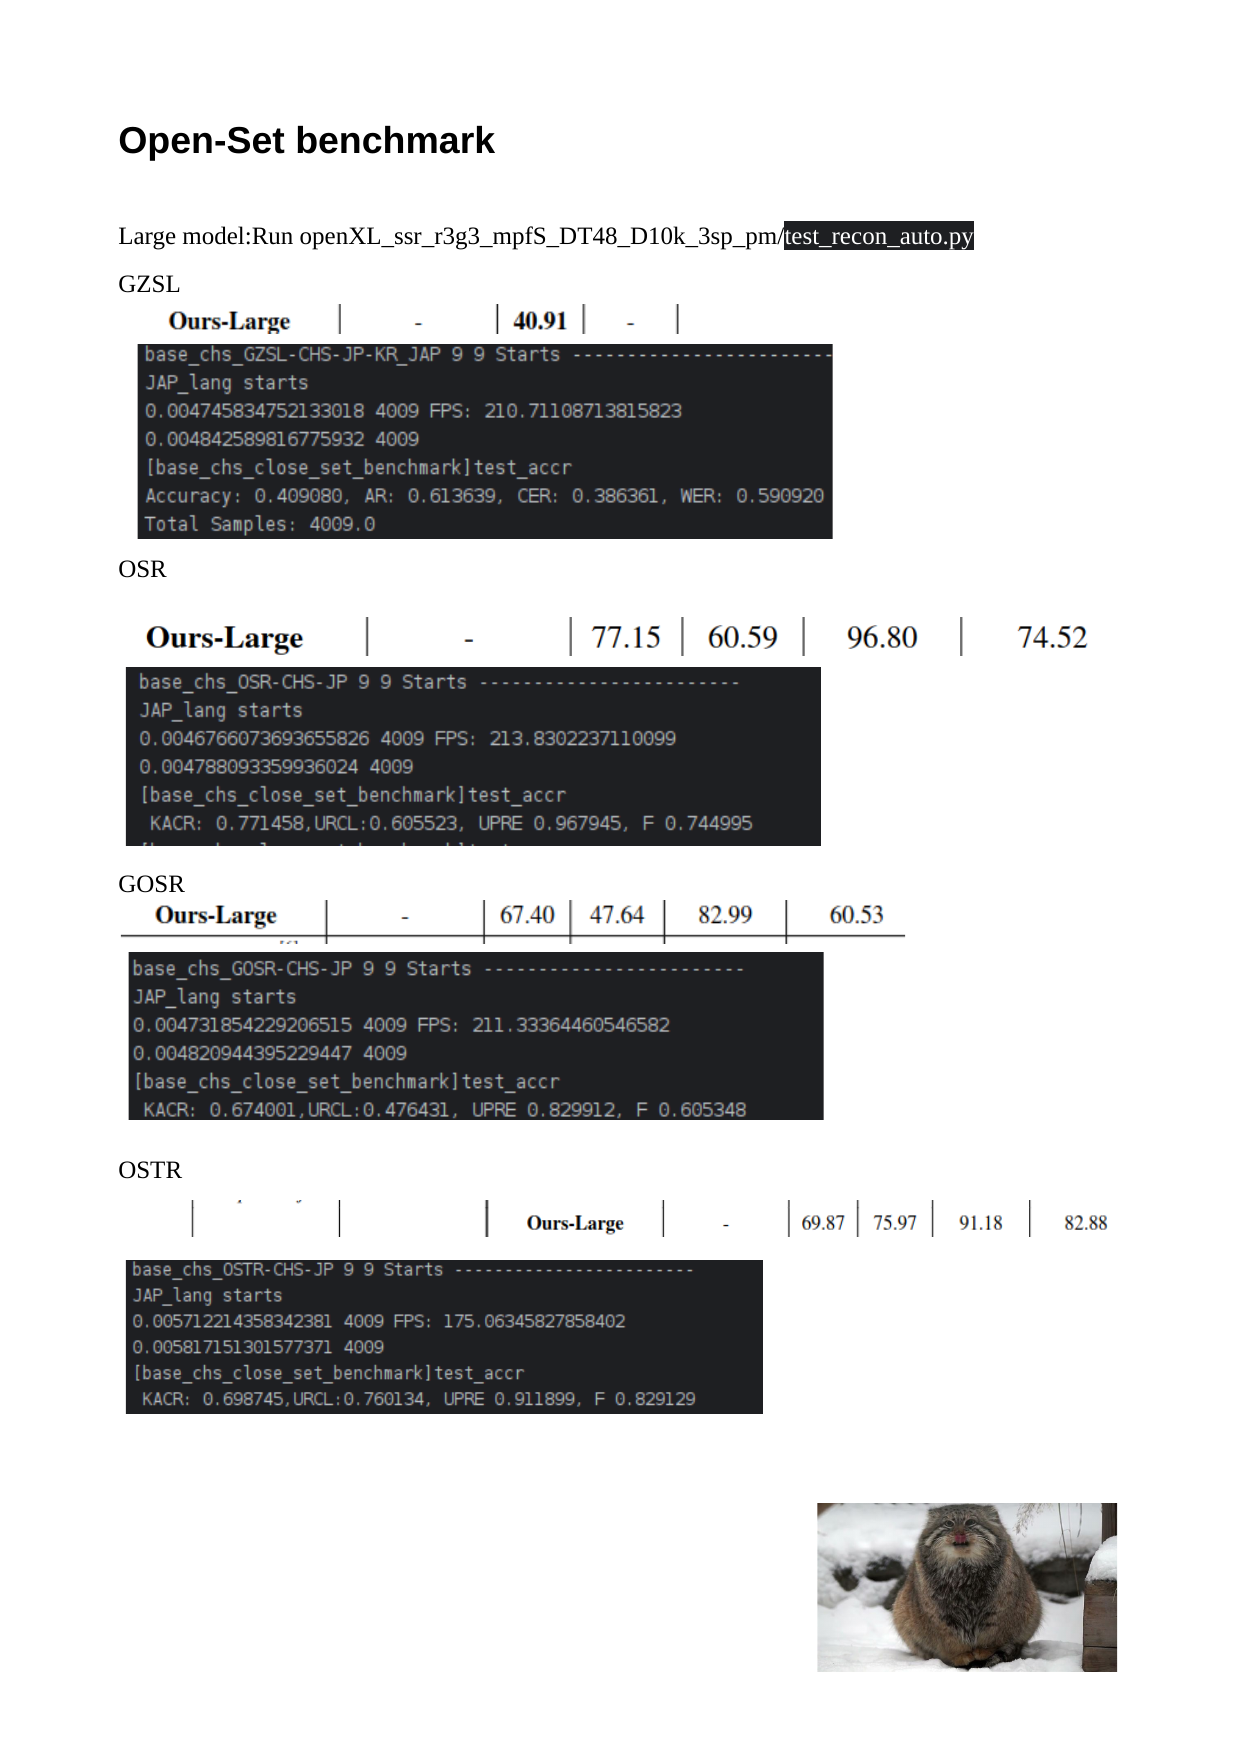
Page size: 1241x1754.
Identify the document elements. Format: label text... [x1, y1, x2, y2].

picture [122, 304, 703, 334]
picture [817, 1503, 1118, 1672]
picture [128, 952, 824, 1120]
text OSR [118, 554, 1122, 583]
picture [125, 667, 821, 846]
picture [112, 1200, 1117, 1237]
picture [137, 344, 833, 539]
text Large model:Run openXL_ssr_r3g3_mpfS_DT48_D10k_3sp_pm/test_recon_auto.py [118, 221, 1122, 250]
picture [120, 617, 1125, 656]
text GZSL [118, 269, 1122, 298]
subtitle Open-Set benchmark [118, 118, 1122, 161]
text OSTR [118, 1155, 1122, 1184]
picture [125, 1260, 763, 1414]
picture [120, 900, 905, 944]
text GOSR [118, 869, 1122, 898]
